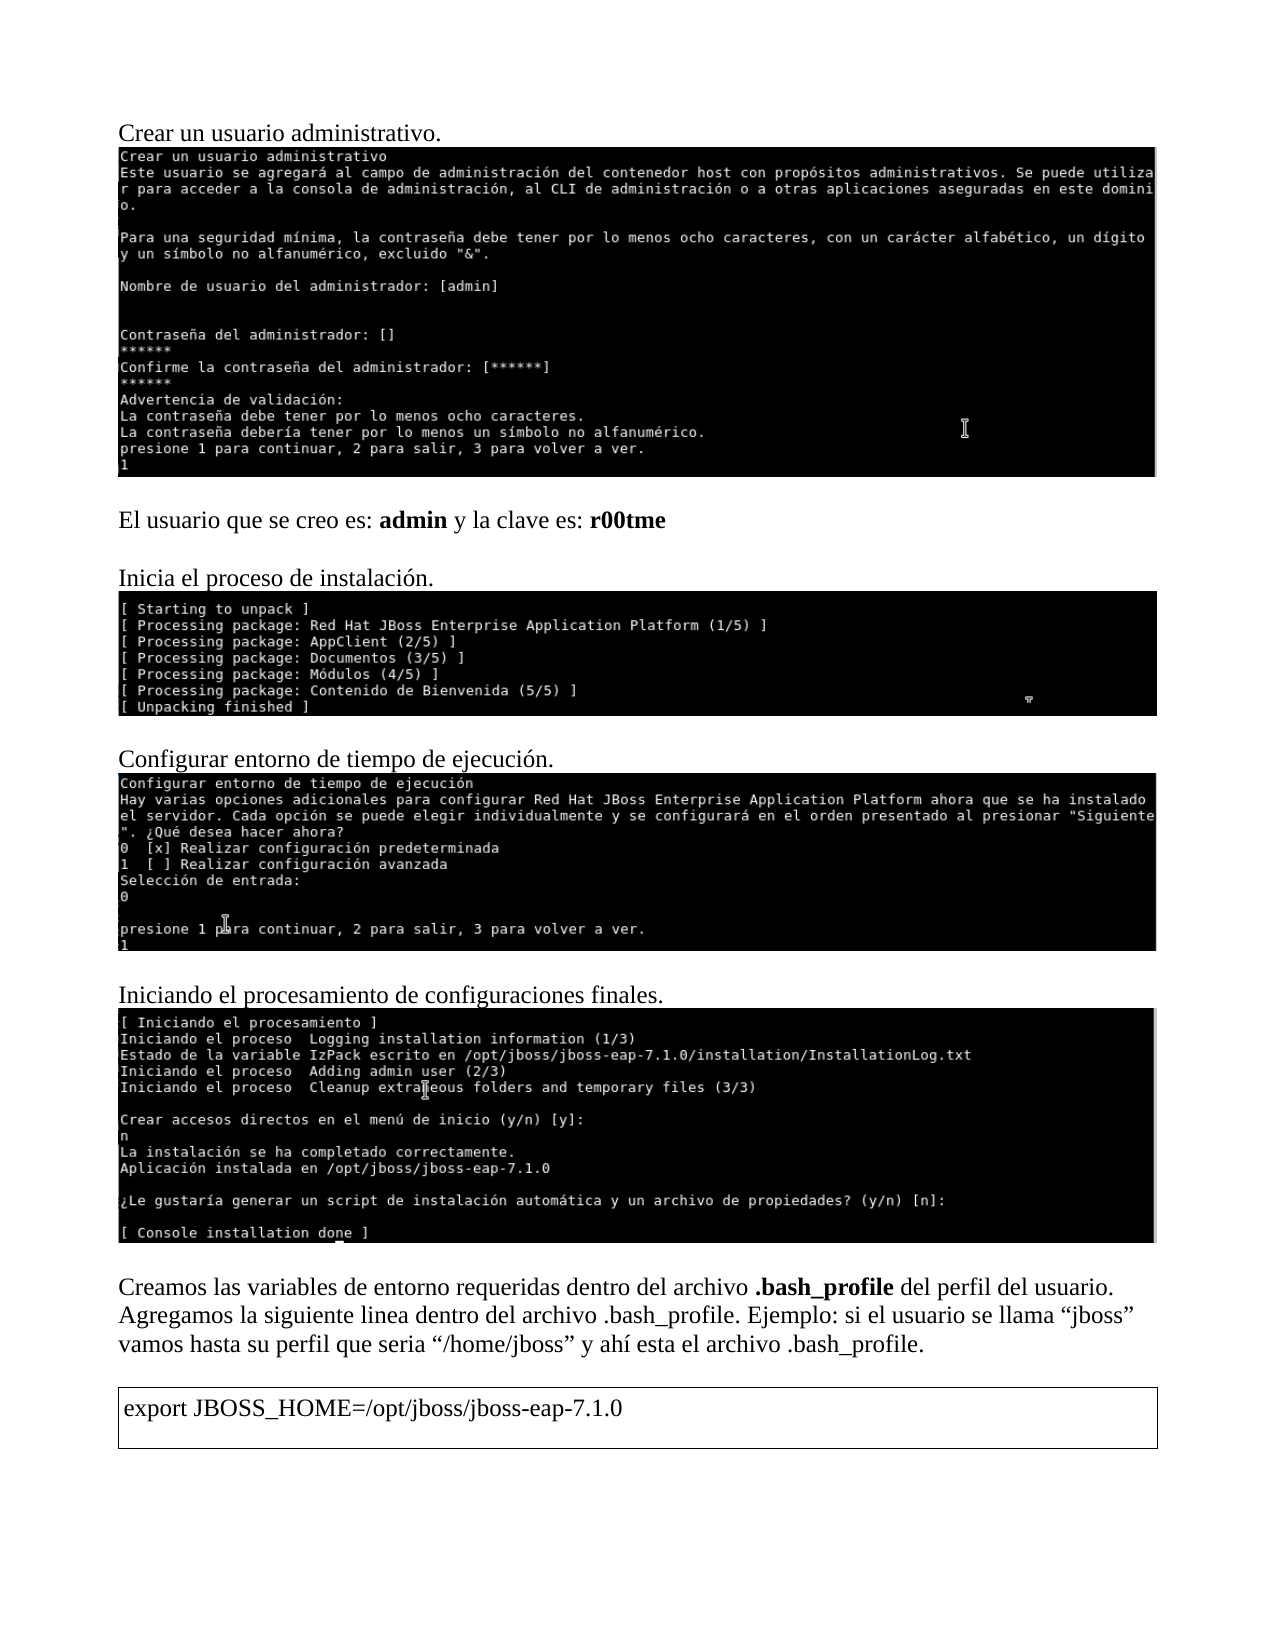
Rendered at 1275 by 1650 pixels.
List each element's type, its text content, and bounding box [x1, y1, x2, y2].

picture [118, 147, 1157, 477]
text Configurar entorno de tiempo de ejecución. [118, 744, 1157, 773]
picture [118, 1008, 1157, 1243]
text Creamos las variables de entorno requeridas dentro del archivo .bash_profile del perfil del usuario. [118, 1272, 1157, 1300]
picture [118, 591, 1157, 716]
picture [118, 773, 1157, 951]
text Agregamos la siguiente linea dentro del archivo .bash_profile. Ejemplo: si el usuario se llama “jboss” vamos hasta su perfil que seria “/home/jboss” y ahí esta el archivo .bash_profile. [118, 1300, 1157, 1358]
text Crear un usuario administrativo. [118, 118, 1157, 147]
table_header export JBOSS_HOME=/opt/jboss/jboss-eap-7.1.0 [119, 1388, 1157, 1448]
text Inicia el proceso de instalación. [118, 563, 1157, 591]
text Iniciando el procesamiento de configuraciones finales. [118, 980, 1157, 1008]
text El usuario que se creo es: admin y la clave es: r00tme [118, 477, 1157, 534]
